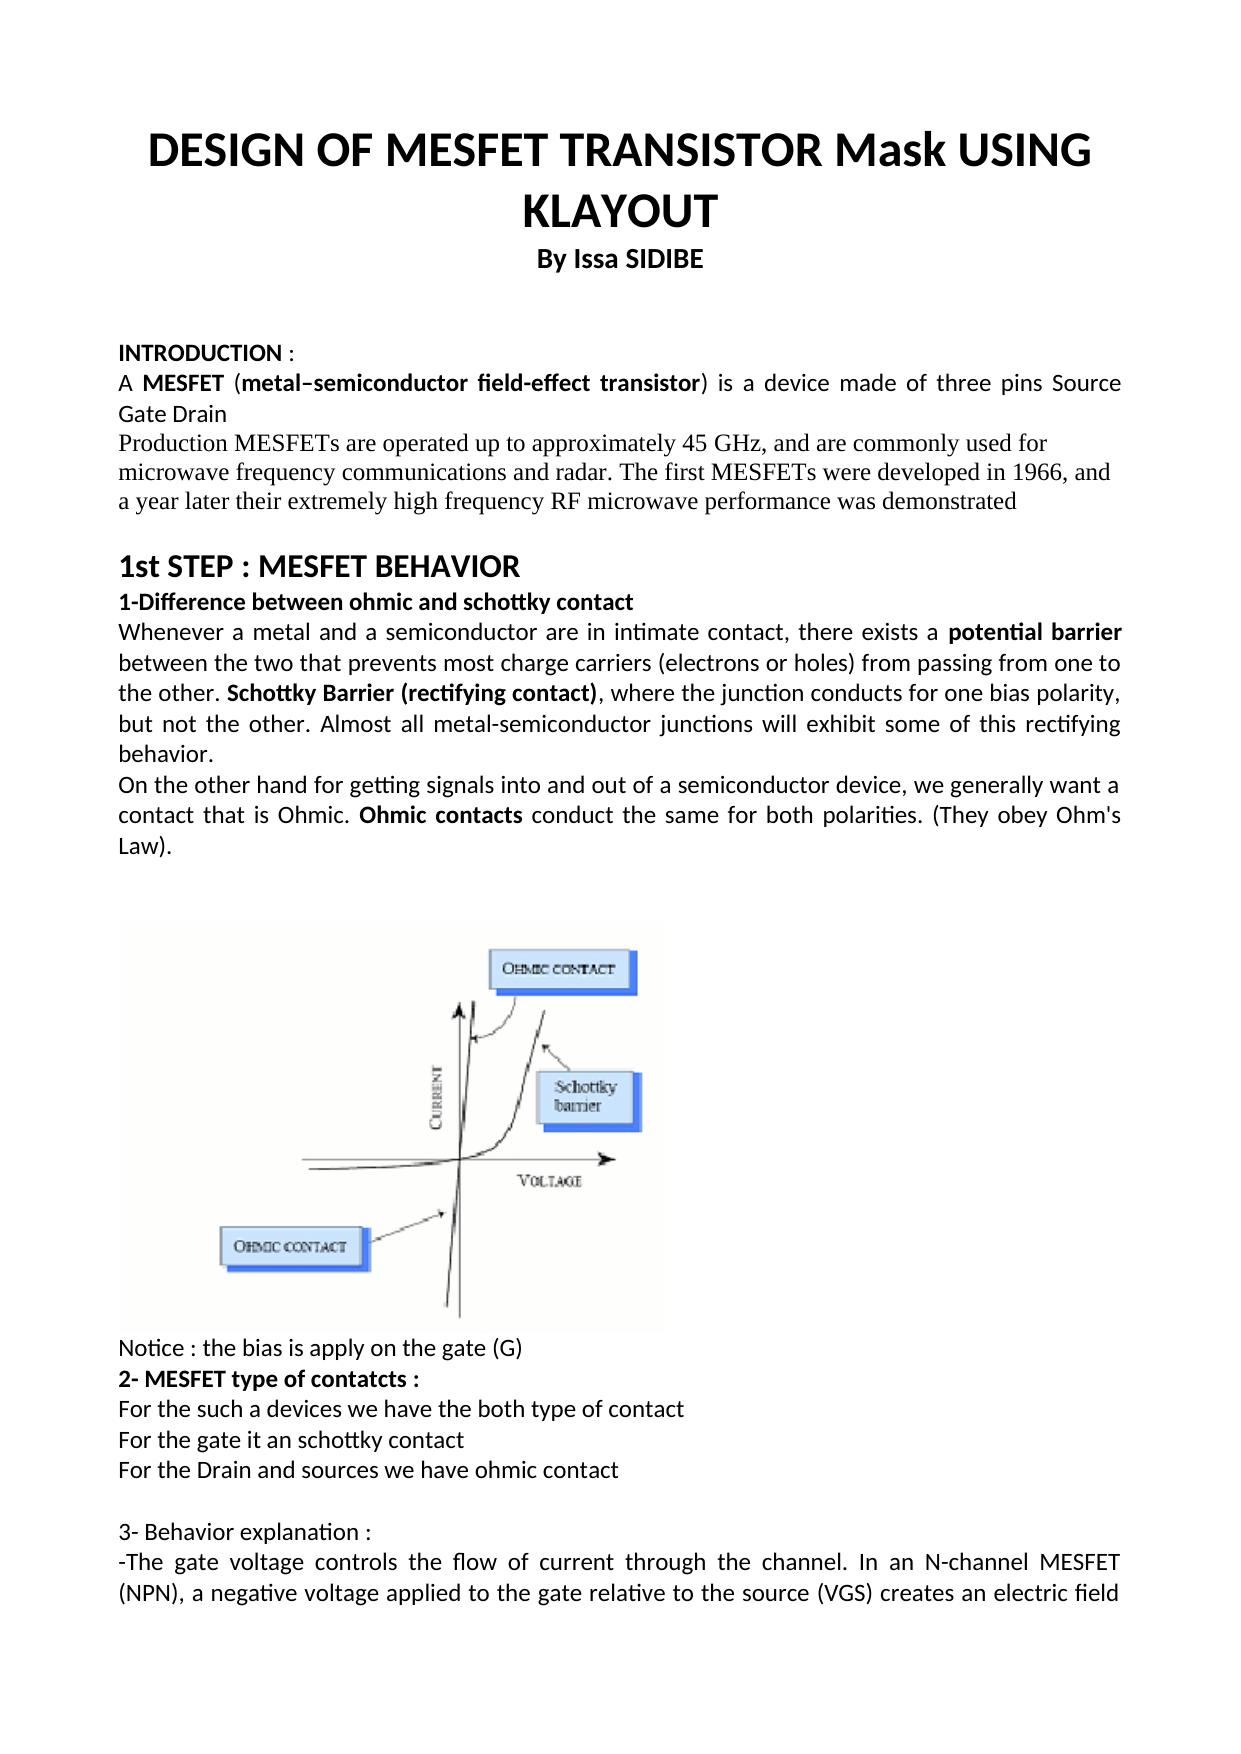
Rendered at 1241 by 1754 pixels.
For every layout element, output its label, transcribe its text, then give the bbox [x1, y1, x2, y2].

text For the Drain and sources we have ohmic contact [118, 1455, 1122, 1485]
text INTRODUCTION : [118, 337, 1122, 367]
picture [118, 921, 665, 1333]
text For the gate it an schottky contact [118, 1424, 1122, 1455]
text DESIGN OF MESFET TRANSISTOR Mask USING KLAYOUT [118, 118, 1122, 240]
text A MESFET (metal–semiconductor field-effect transistor) is a device made of three pins Source Gate Drain [118, 367, 1122, 428]
text -The gate voltage controls the flow of current through the channel. In an N-channel MESFET (NPN), a negative voltage applied to the gate relative to the source (VGS) creates an electric field [118, 1546, 1122, 1607]
text By Issa SIDIBE [118, 240, 1122, 276]
text 1-Difference between ohmic and schottky contact [118, 586, 1122, 616]
text Whenever a metal and a semiconductor are in intimate contact, there exists a potential barrier between the two that prevents most charge carriers (electrons or holes) from passing from one to the other. Schottky Barrier (rectifying contact), where the junction conducts for one bias polarity, but not the other. Almost all metal-semiconductor junctions will exhibit some of this rectifying behavior. [118, 616, 1122, 769]
text Production MESFETs are operated up to approximately 45 GHz, and are commonly used for microwave frequency communications and radar. The first MESFETs were developed in 1966, and a year later their extremely high frequency RF microwave performance was demonstrated [118, 428, 1122, 515]
text 3- Behavior explanation : [118, 1516, 1122, 1546]
text 1st STEP : MESFET BEHAVIOR [118, 545, 1122, 586]
text 2- MESFET type of contatcts : [118, 1363, 1122, 1394]
text For the such a devices we have the both type of contact [118, 1394, 1122, 1424]
text Notice : the bias is apply on the gate (G) [118, 1333, 1122, 1363]
text On the other hand for getting signals into and out of a semiconductor device, we generally want a contact that is Ohmic. Ohmic contacts conduct the same for both polarities. (They obey Ohm's Law). [118, 769, 1122, 861]
